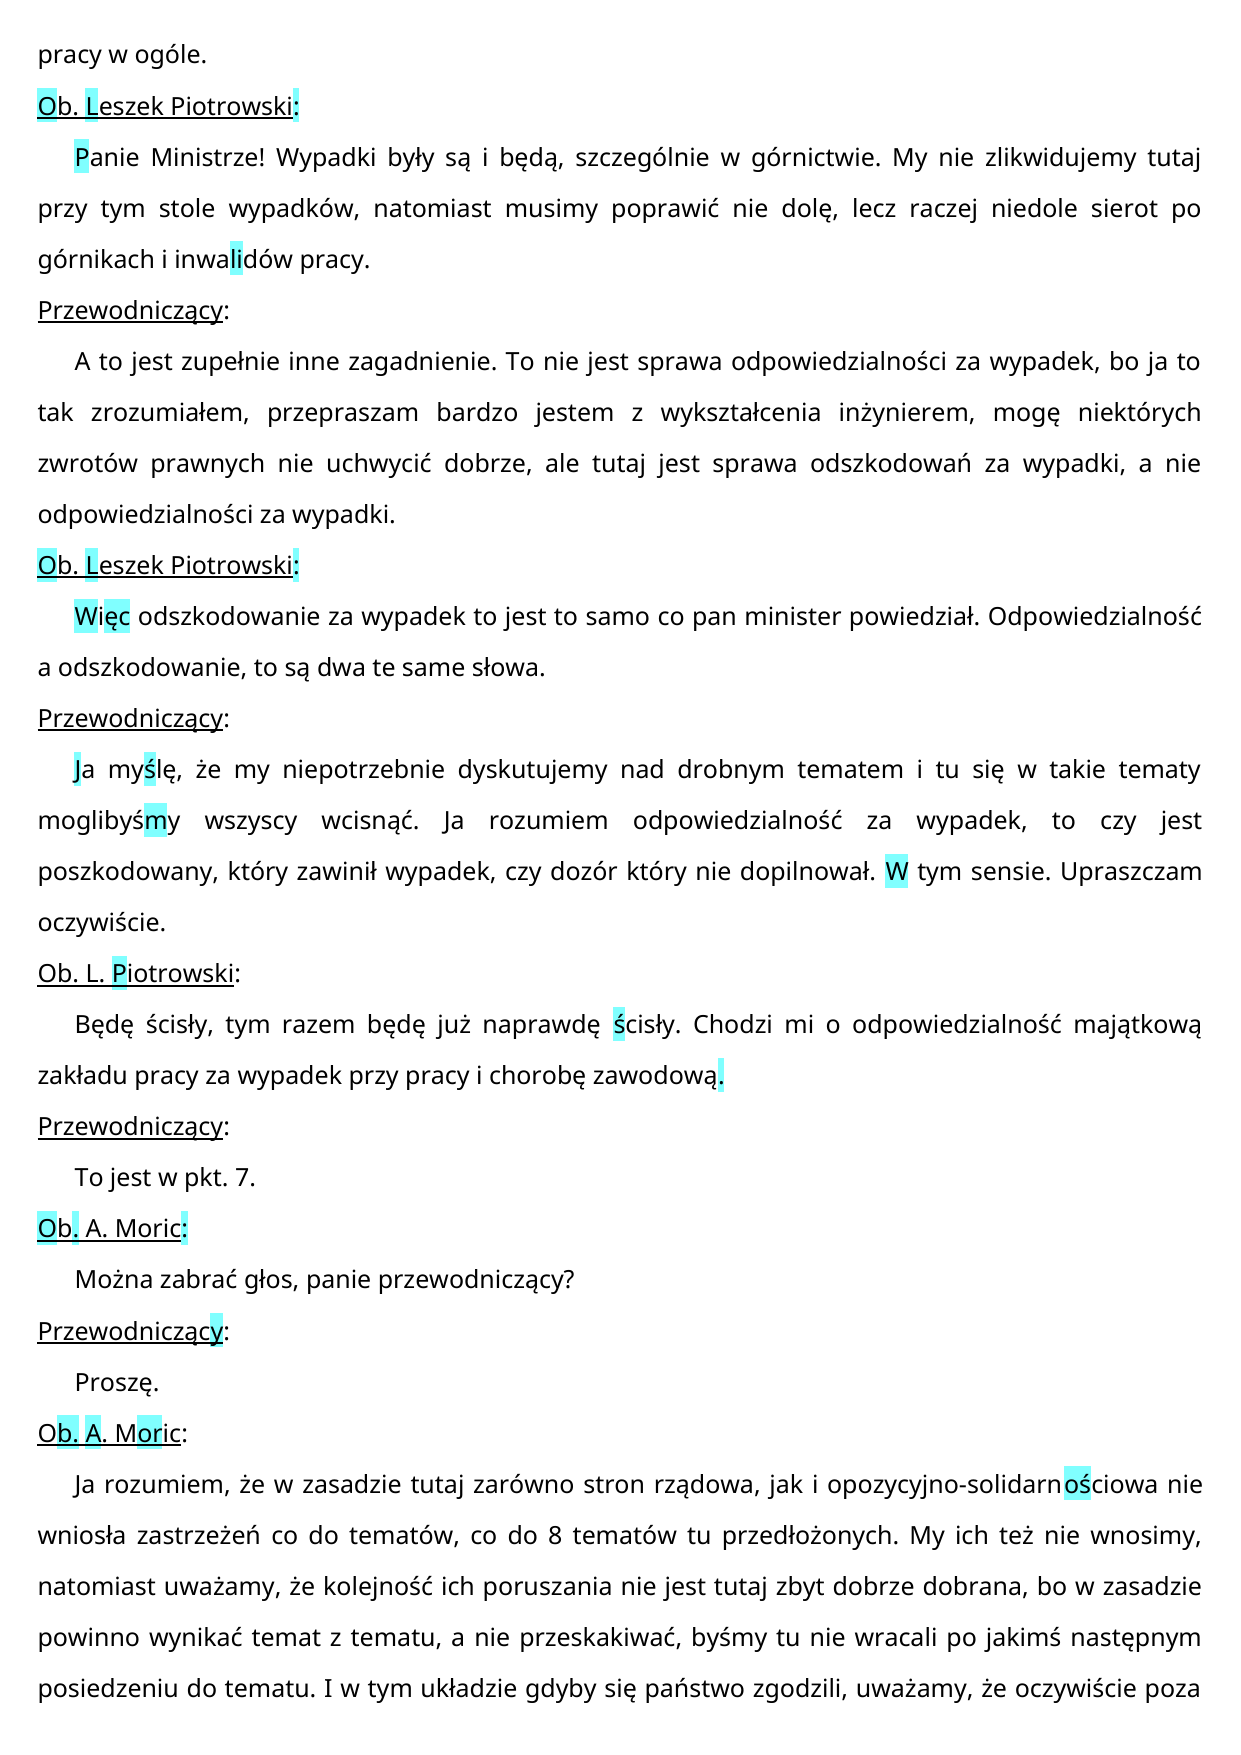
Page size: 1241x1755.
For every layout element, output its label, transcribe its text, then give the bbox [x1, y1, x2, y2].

text Proszę. [37, 1364, 1203, 1398]
text Ob. A. Moric: [37, 1415, 1203, 1449]
text Panie Ministrze! Wypadki były są i będą, szczególnie w górnictwie. My nie zlikwidujemy tutaj przy tym stole wypadków, natomiast musimy poprawić nie dolę, lecz raczej niedole sierot po górnikach i inwalidów pracy. [37, 139, 1203, 275]
text Ja myślę, że my niepotrzebnie dyskutujemy nad drobnym tematem i tu się w takie tematy moglibyśmy wszyscy wcisnąć. Ja rozumiem odpowiedzialność za wypadek, to czy jest poszkodowany, który zawinił wypadek, czy dozór który nie dopilnował. W tym sensie. Upraszczam oczywiście. [37, 752, 1203, 939]
text Ja rozumiem, że w zasadzie tutaj zarówno stron rządowa, jak i opozycyjno-solidarnościowa nie wniosła zastrzeżeń co do tematów, co do 8 tematów tu przedłożonych. My ich też nie wnosimy, natomiast uważamy, że kolejność ich poruszania nie jest tutaj zbyt dobrze dobrana, bo w zasadzie powinno wynikać temat z tematu, a nie przeskakiwać, byśmy tu nie wracali po jakimś następnym posiedzeniu do tematu. I w tym układzie gdyby się państwo zgodzili, uważamy, że oczywiście poza [37, 1466, 1203, 1704]
text Będę ścisły, tym razem będę już naprawdę ścisły. Chodzi mi o odpowiedzialność majątkową zakładu pracy za wypadek przy pracy i chorobę zawodową. [37, 1007, 1203, 1092]
text pracy w ogóle. [37, 37, 1203, 71]
text Ob. Leszek Piotrowski: [37, 88, 1203, 122]
text To jest w pkt. 7. [37, 1160, 1203, 1194]
text Można zabrać głos, panie przewodniczący? [37, 1262, 1203, 1296]
text Przewodniczący: [37, 1109, 1203, 1143]
text A to jest zupełnie inne zagadnienie. To nie jest sprawa odpowiedzialności za wypadek, bo ja to tak zrozumiałem, przepraszam bardzo jestem z wykształcenia inżynierem, mogę niektórych zwrotów prawnych nie uchwycić dobrze, ale tutaj jest sprawa odszkodowań za wypadki, a nie odpowiedzialności za wypadki. [37, 343, 1203, 531]
text Ob. A. Moric: [37, 1211, 1203, 1245]
text Przewodniczący: [37, 1313, 1203, 1347]
text Ob. Leszek Piotrowski: [37, 548, 1203, 582]
text Przewodniczący: [37, 292, 1203, 326]
text Więc odszkodowanie za wypadek to jest to samo co pan minister powiedział. Odpowiedzialność a odszkodowanie, to są dwa te same słowa. [37, 599, 1203, 684]
text Ob. L. Piotrowski: [37, 956, 1203, 990]
text Przewodniczący: [37, 701, 1203, 735]
